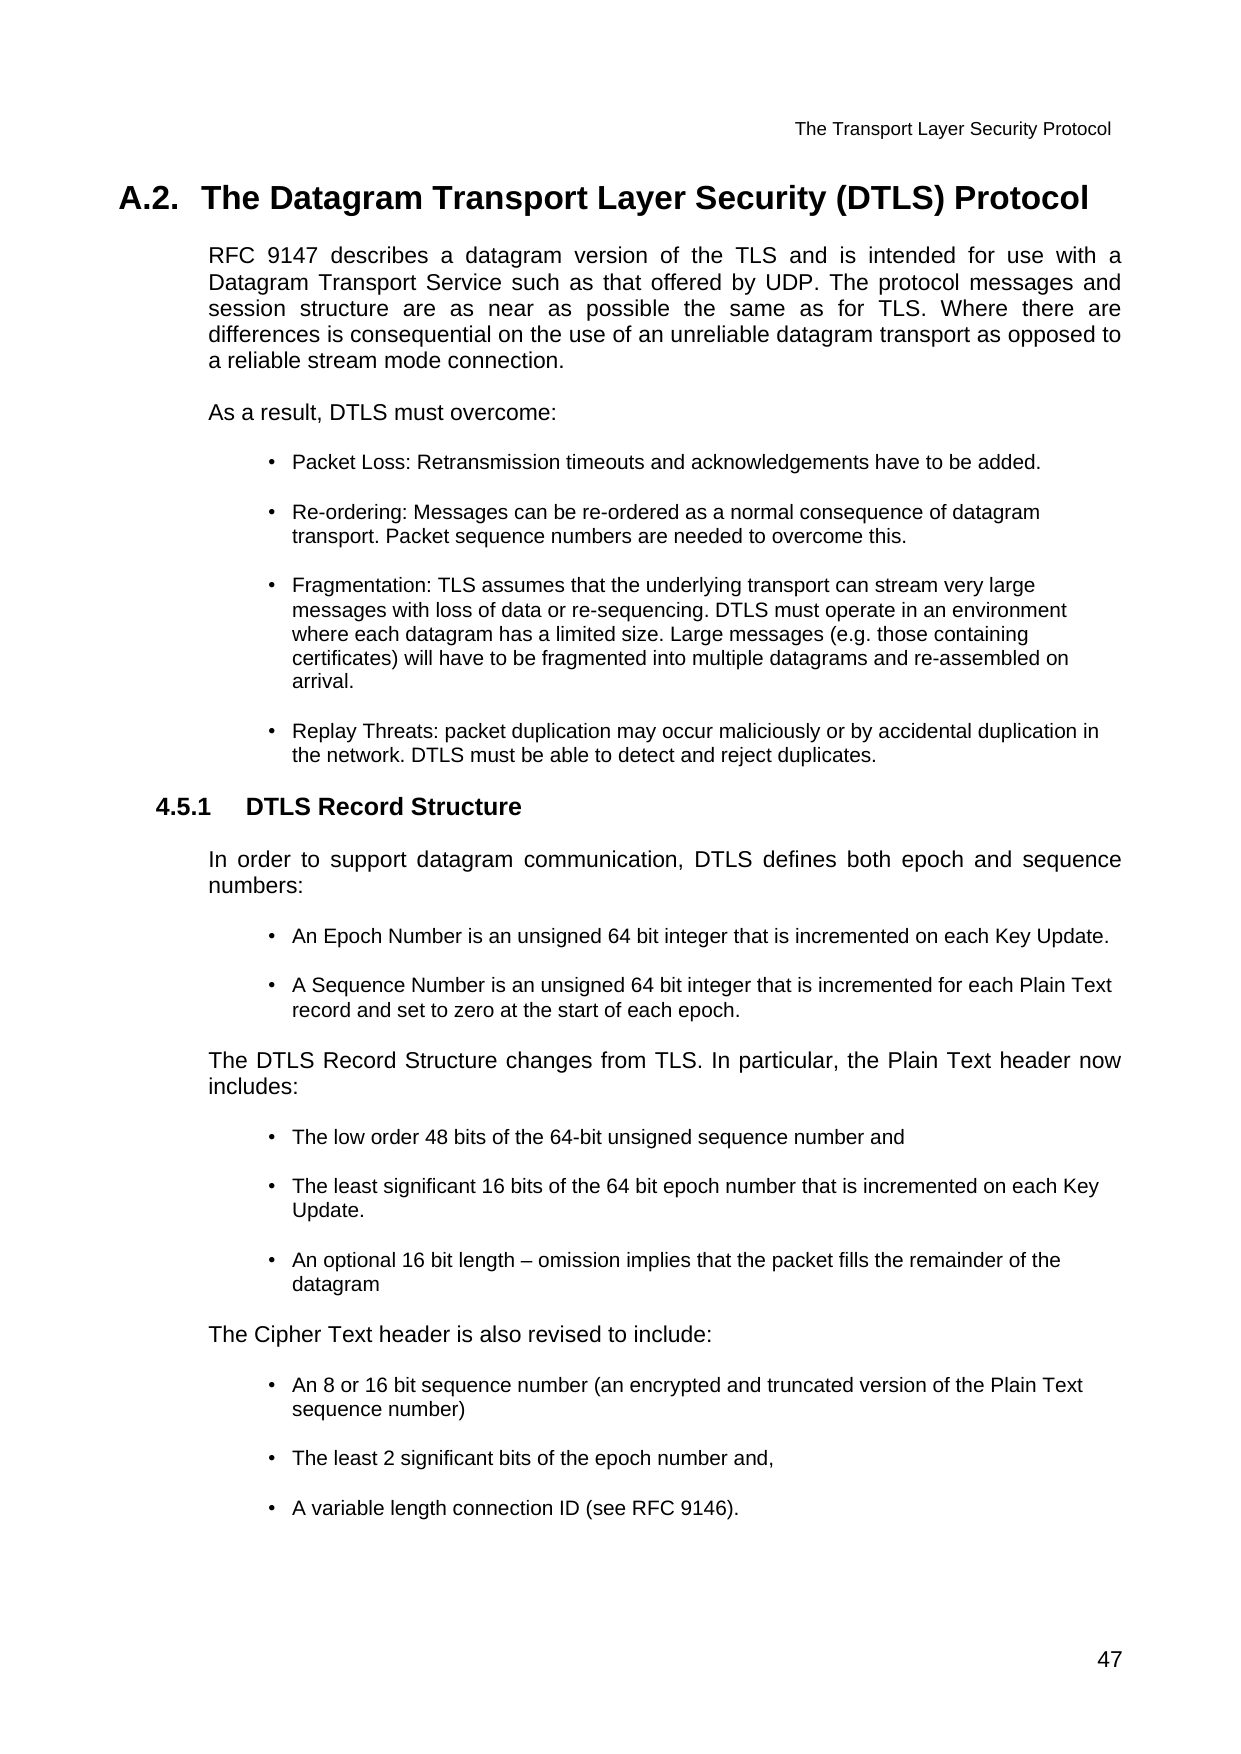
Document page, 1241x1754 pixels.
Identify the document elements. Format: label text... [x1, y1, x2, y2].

list Fragmentation: TLS assumes that the underlying transport can stream very large messages with loss of data or re-sequencing. DTLS must operate in an environment where each datagram has a limited size. Large messages (e.g. those containing certificates) will have to be fragmented into multiple datagrams and re-assembled on arrival. [268, 573, 1122, 693]
text As a result, DTLS must overcome: [208, 399, 1122, 425]
text The DTLS Record Structure changes from TLS. In particular, the Plain Text header now includes: [208, 1047, 1122, 1099]
list Replay Threats: packet duplication may occur maliciously or by accidental duplication in the network. DTLS must be able to detect and reject duplicates. [268, 719, 1122, 767]
list An 8 or 16 bit sequence number (an encrypted and truncated version of the Plain Text sequence number) [268, 1373, 1122, 1421]
list An Epoch Number is an unsigned 64 bit integer that is incremented on each Key Update. [268, 924, 1122, 948]
subtitle The Datagram Transport Layer Security (DTLS) Protocol [118, 178, 1122, 217]
text In order to support datagram communication, DTLS defines both epoch and sequence numbers: [208, 846, 1122, 899]
list The least significant 16 bits of the 64 bit epoch number that is incremented on each Key Update. [268, 1174, 1122, 1222]
list The low order 48 bits of the 64-bit unsigned sequence number and [268, 1124, 1122, 1149]
text The Cipher Text header is also revised to include: [208, 1321, 1122, 1348]
list An optional 16 bit length – omission implies that the packet fills the remainder of the datagram [268, 1248, 1122, 1296]
list The least 2 significant bits of the epoch number and, [268, 1446, 1122, 1470]
list A variable length connection ID (see RFC 9146). [268, 1496, 1122, 1520]
list Packet Loss: Retransmission timeouts and acknowledgements have to be added. [268, 450, 1122, 474]
text RFC 9147 describes a datagram version of the TLS and is intended for use with a Datagram Transport Service such as that offered by UDP. The protocol messages and session structure are as near as possible the same as for TLS. Where there are differences is consequential on the use of an unreliable datagram transport as opposed to a reliable stream mode connection. [208, 242, 1122, 374]
list Re-ordering: Messages can be re-ordered as a normal consequence of datagram transport. Packet sequence numbers are needed to overcome this. [268, 500, 1122, 548]
list A Sequence Number is an unsigned 64 bit integer that is incremented for each Plain Text record and set to zero at the start of each epoch. [268, 973, 1122, 1021]
subtitle DTLS Record Structure [156, 792, 1122, 821]
